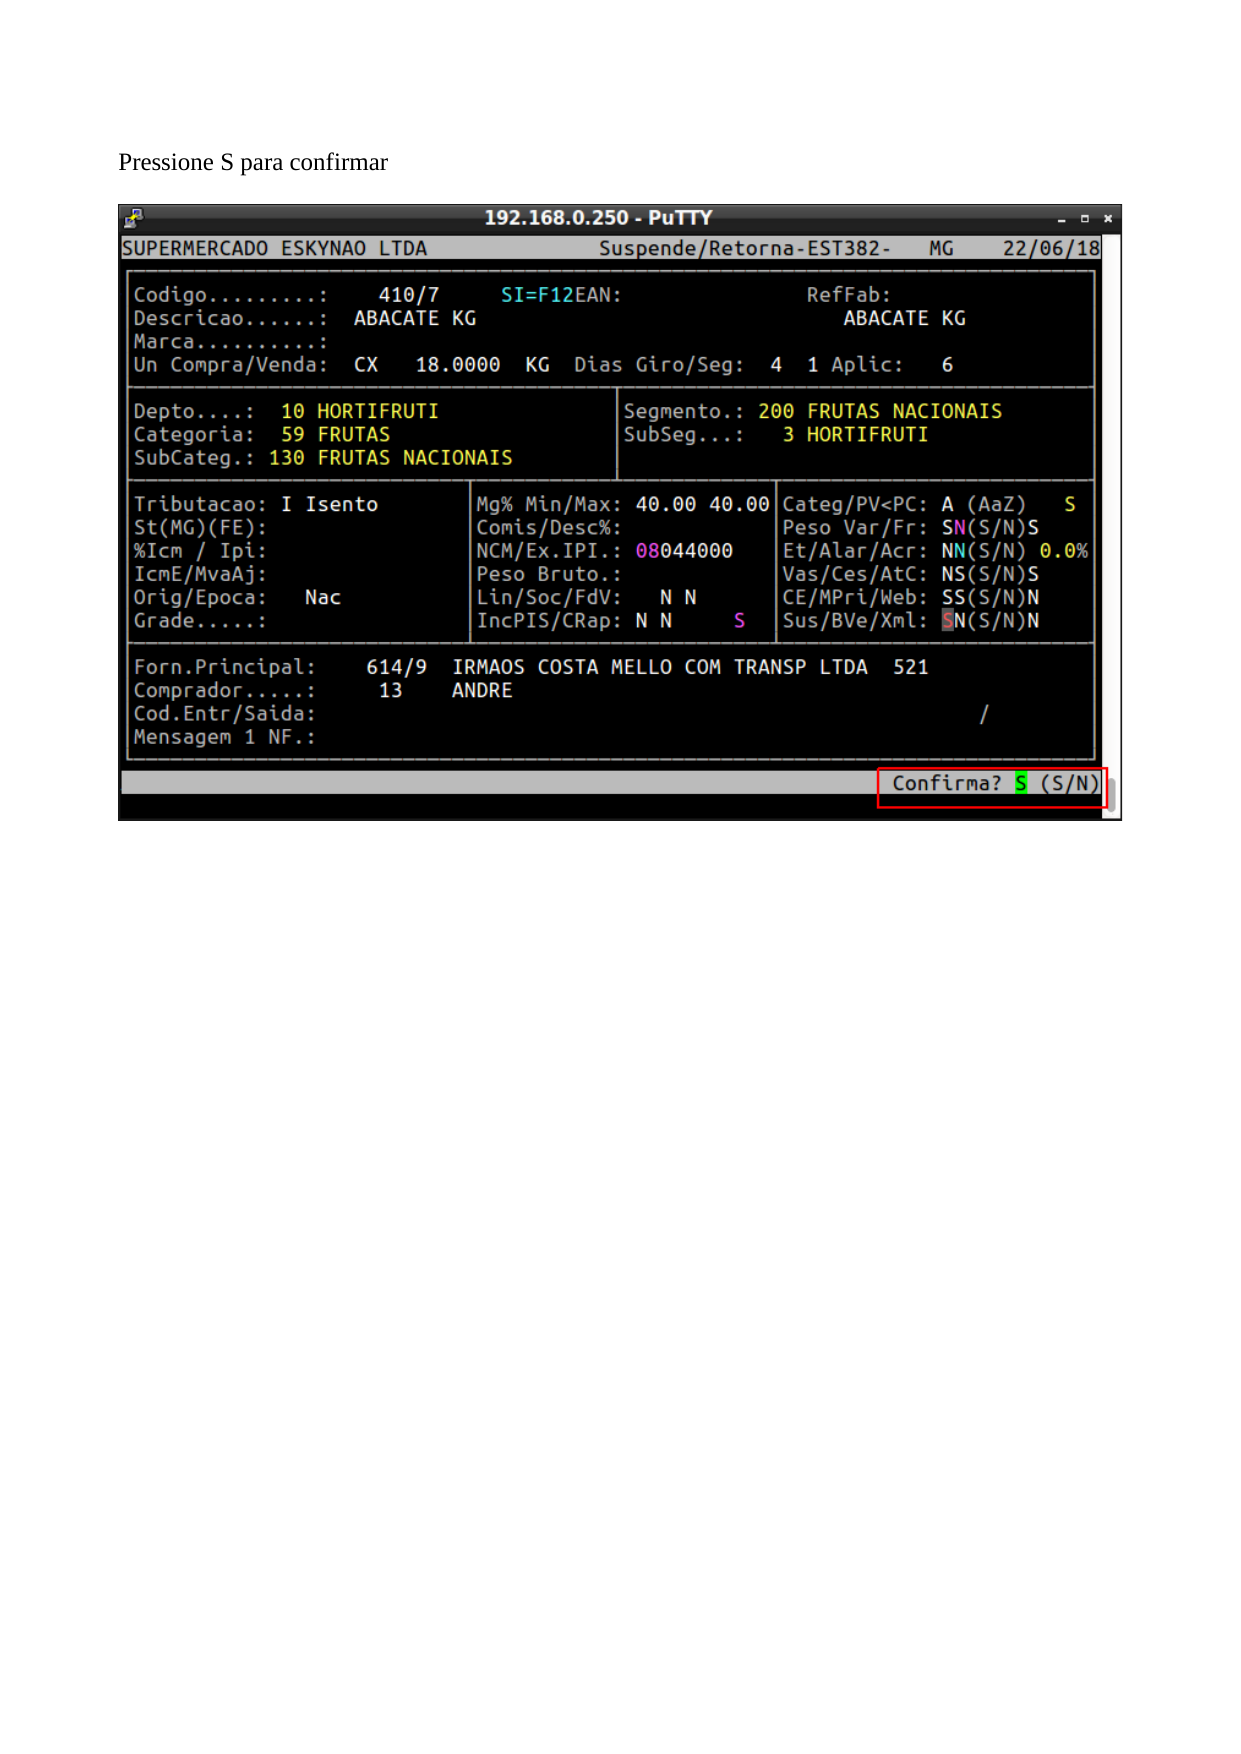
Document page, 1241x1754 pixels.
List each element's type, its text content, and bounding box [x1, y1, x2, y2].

picture [118, 204, 1123, 821]
text Pressione S para confirmar [118, 147, 1122, 176]
